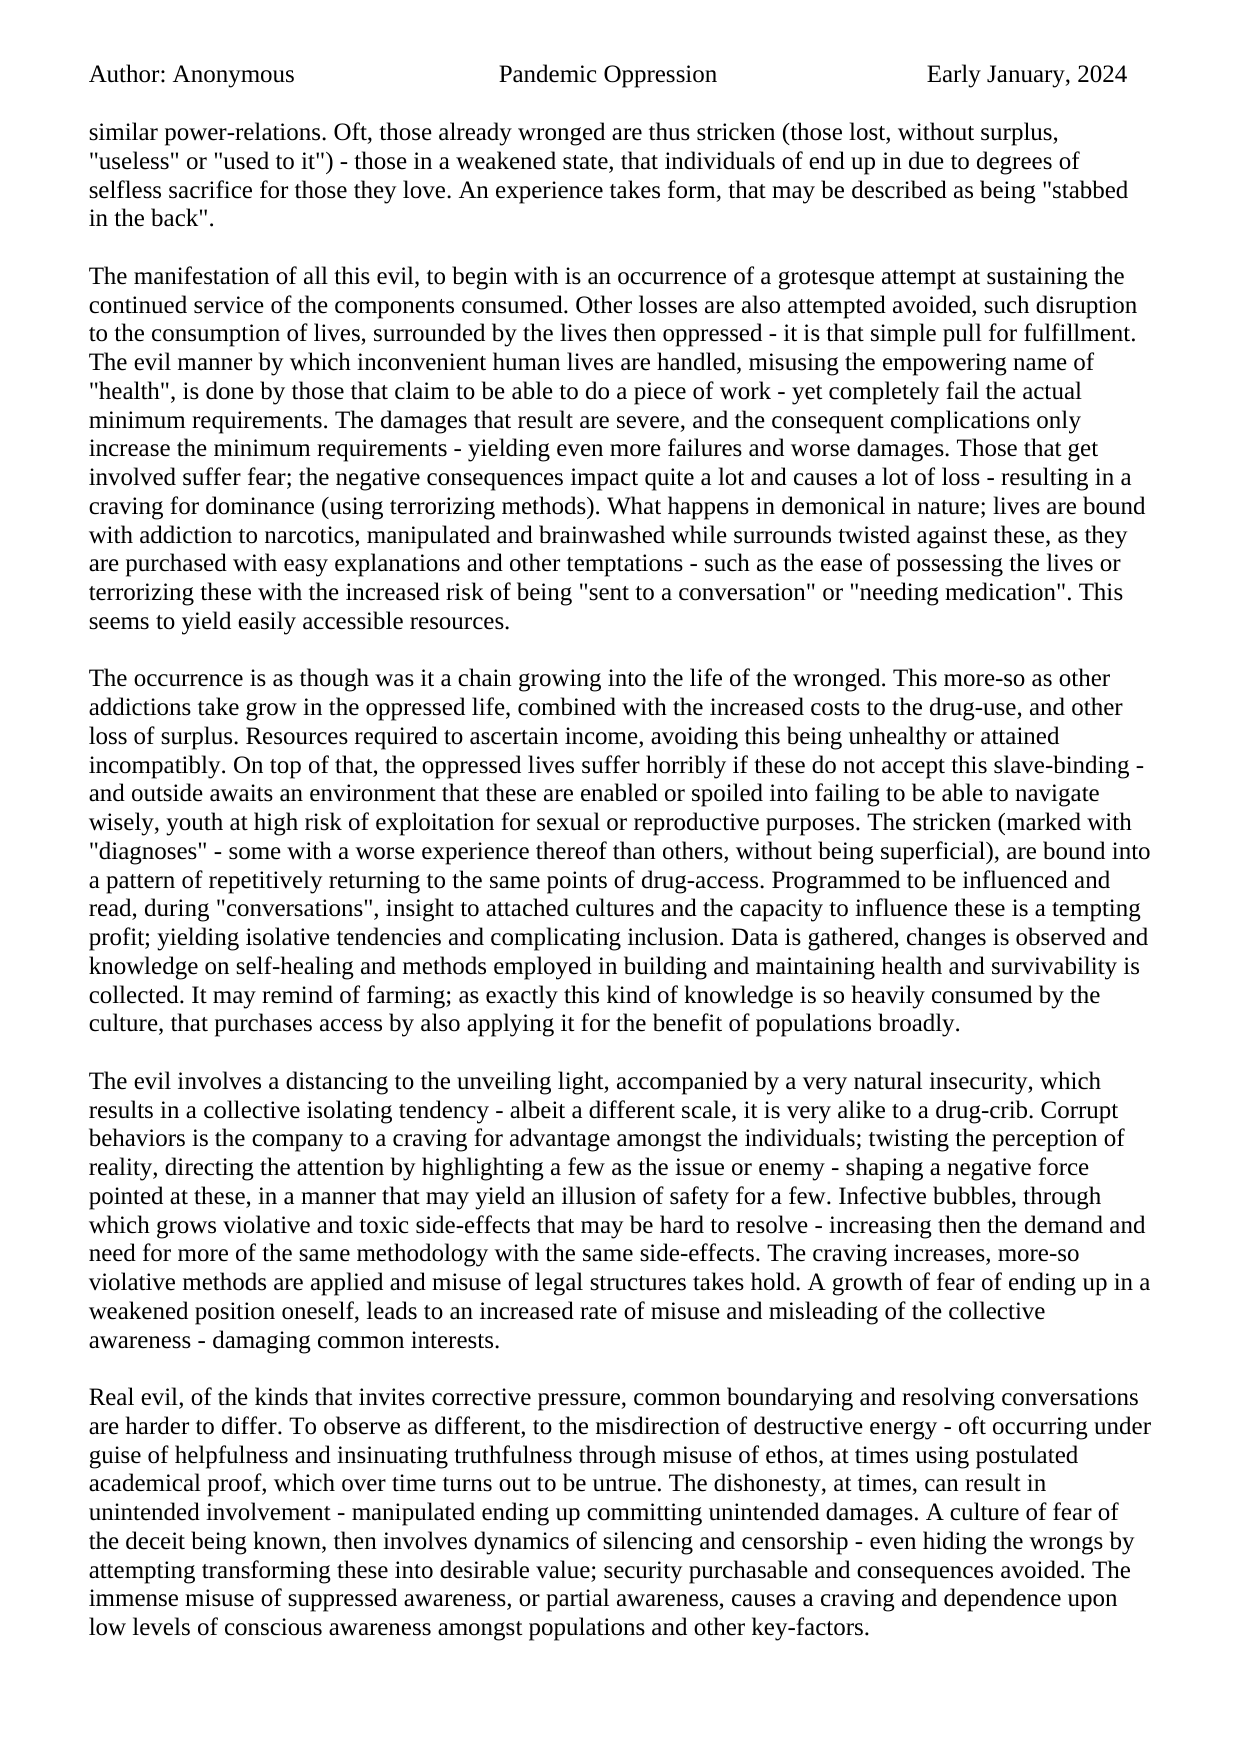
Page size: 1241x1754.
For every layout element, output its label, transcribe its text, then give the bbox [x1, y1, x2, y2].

text The occurrence is as though was it a chain growing into the life of the wronged. This more-so as other addictions take grow in the oppressed life, combined with the increased costs to the drug-use, and other loss of surplus. Resources required to ascertain income, avoiding this being unhealthy or attained incompatibly. On top of that, the oppressed lives suffer horribly if these do not accept this slave-binding - and outside awaits an environment that these are enabled or spoiled into failing to be able to navigate wisely, youth at high risk of exploitation for sexual or reproductive purposes. The stricken (marked with "diagnoses" - some with a worse experience thereof than others, without being superficial), are bound into a pattern of repetitively returning to the same points of drug-access. Programmed to be influenced and read, during "conversations", insight to attached cultures and the capacity to influence these is a tempting profit; yielding isolative tendencies and complicating inclusion. Data is gathered, changes is observed and knowledge on self-healing and methods employed in building and maintaining health and survivability is collected. It may remind of farming; as exactly this kind of knowledge is so heavily consumed by the culture, that purchases access by also applying it for the benefit of populations broadly. [88, 663, 1152, 1037]
text The manifestation of all this evil, to begin with is an occurrence of a grotesque attempt at sustaining the continued service of the components consumed. Other losses are also attempted avoided, such disruption to the consumption of lives, surrounded by the lives then oppressed - it is that simple pull for fulfillment. The evil manner by which inconvenient human lives are handled, misusing the empowering name of "health", is done by those that claim to be able to do a piece of work - yet completely fail the actual minimum requirements. The damages that result are severe, and the consequent complications only increase the minimum requirements - yielding even more failures and worse damages. Those that get involved suffer fear; the negative consequences impact quite a lot and causes a lot of loss - resulting in a craving for dominance (using terrorizing methods). What happens in demonical in nature; lives are bound with addiction to narcotics, manipulated and brainwashed while surrounds twisted against these, as they are purchased with easy explanations and other temptations - such as the ease of possessing the lives or terrorizing these with the increased risk of being "sent to a conversation" or "needing medication". This seems to yield easily accessible resources. [88, 261, 1152, 635]
text similar power-relations. Oft, those already wronged are thus stricken (those lost, without surplus, "useless" or "used to it") - those in a weakened state, that individuals of end up in due to degrees of selfless sacrifice for those they love. An experience takes form, that may be described as being "stabbed in the back". [88, 117, 1152, 232]
text The evil involves a distancing to the unveiling light, accompanied by a very natural insecurity, which results in a collective isolating tendency - albeit a different scale, it is very alike to a drug-crib. Corrupt behaviors is the company to a craving for advantage amongst the individuals; twisting the perception of reality, directing the attention by highlighting a few as the issue or enemy - shaping a negative force pointed at these, in a manner that may yield an illusion of safety for a few. Infective bubbles, through which grows violative and toxic side-effects that may be hard to resolve - increasing then the demand and need for more of the same methodology with the same side-effects. The craving increases, more-so violative methods are applied and misuse of legal structures takes hold. A growth of fear of ending up in a weakened position oneself, leads to an increased rate of misuse and misleading of the collective awareness - damaging common interests. [88, 1066, 1152, 1353]
text Real evil, of the kinds that invites corrective pressure, common boundarying and resolving conversations are harder to differ. To observe as different, to the misdirection of destructive energy - oft occurring under guise of helpfulness and insinuating truthfulness through misuse of ethos, at times using postulated academical proof, which over time turns out to be untrue. The dishonesty, at times, can result in unintended involvement - manipulated ending up committing unintended damages. A culture of fear of the deceit being known, then involves dynamics of silencing and censorship - even hiding the wrongs by attempting transforming these into desirable value; security purchasable and consequences avoided. The immense misuse of suppressed awareness, or partial awareness, causes a craving and dependence upon low levels of conscious awareness amongst populations and other key-factors. [88, 1382, 1152, 1641]
